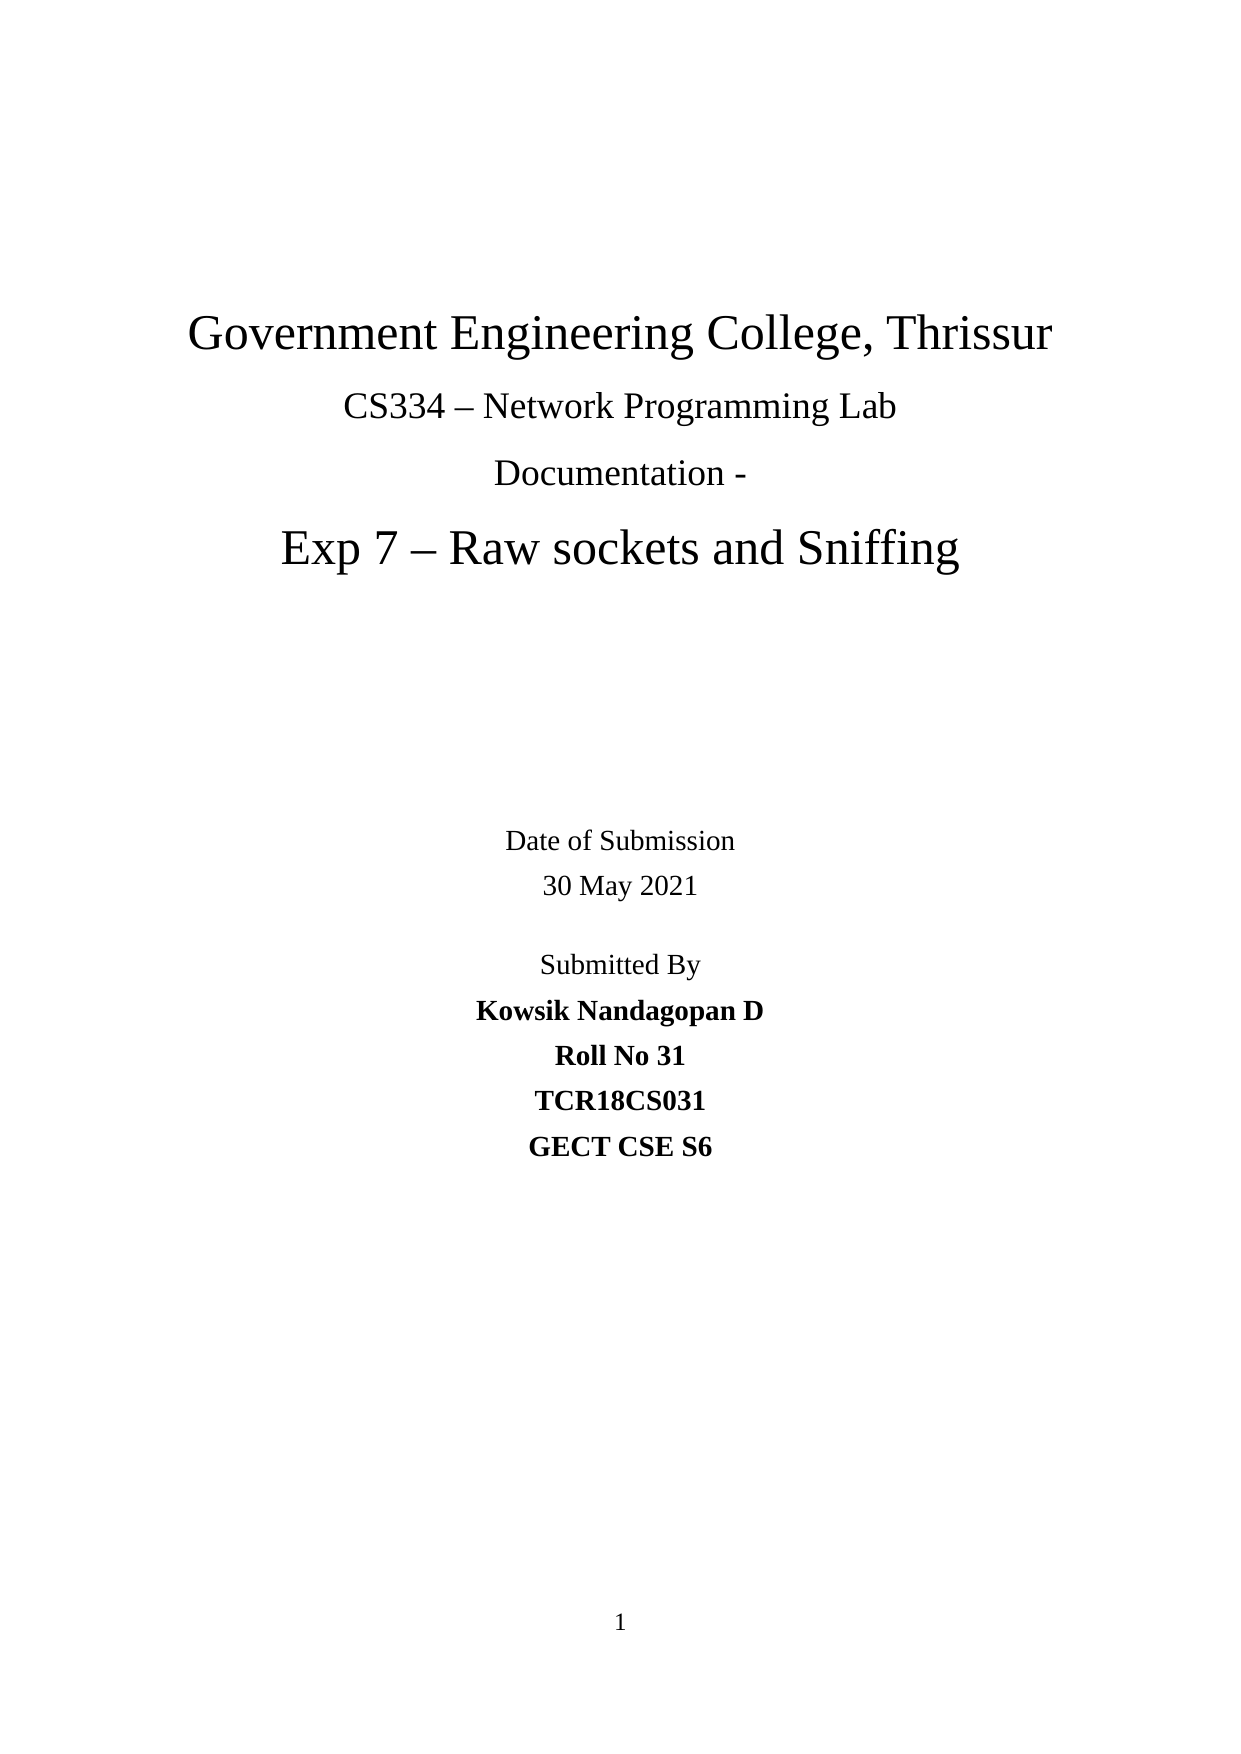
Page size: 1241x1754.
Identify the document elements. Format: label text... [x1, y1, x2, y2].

text GECT CSE S6 [118, 1129, 1122, 1162]
text Submitted By [118, 947, 1122, 981]
text Date of Submission [118, 823, 1122, 856]
text TCR18CS031 [118, 1083, 1122, 1117]
text CS334 – Network Programming Lab [118, 384, 1122, 427]
text Kowsik Nandagopan D [118, 993, 1122, 1026]
text Exp 7 – Raw sockets and Sniffing [118, 517, 1122, 575]
text Roll No 31 [118, 1038, 1122, 1072]
text Documentation - [118, 451, 1122, 494]
text 30 May 2021 [118, 868, 1122, 902]
text Government Engineering College, Thrissur [118, 302, 1122, 360]
